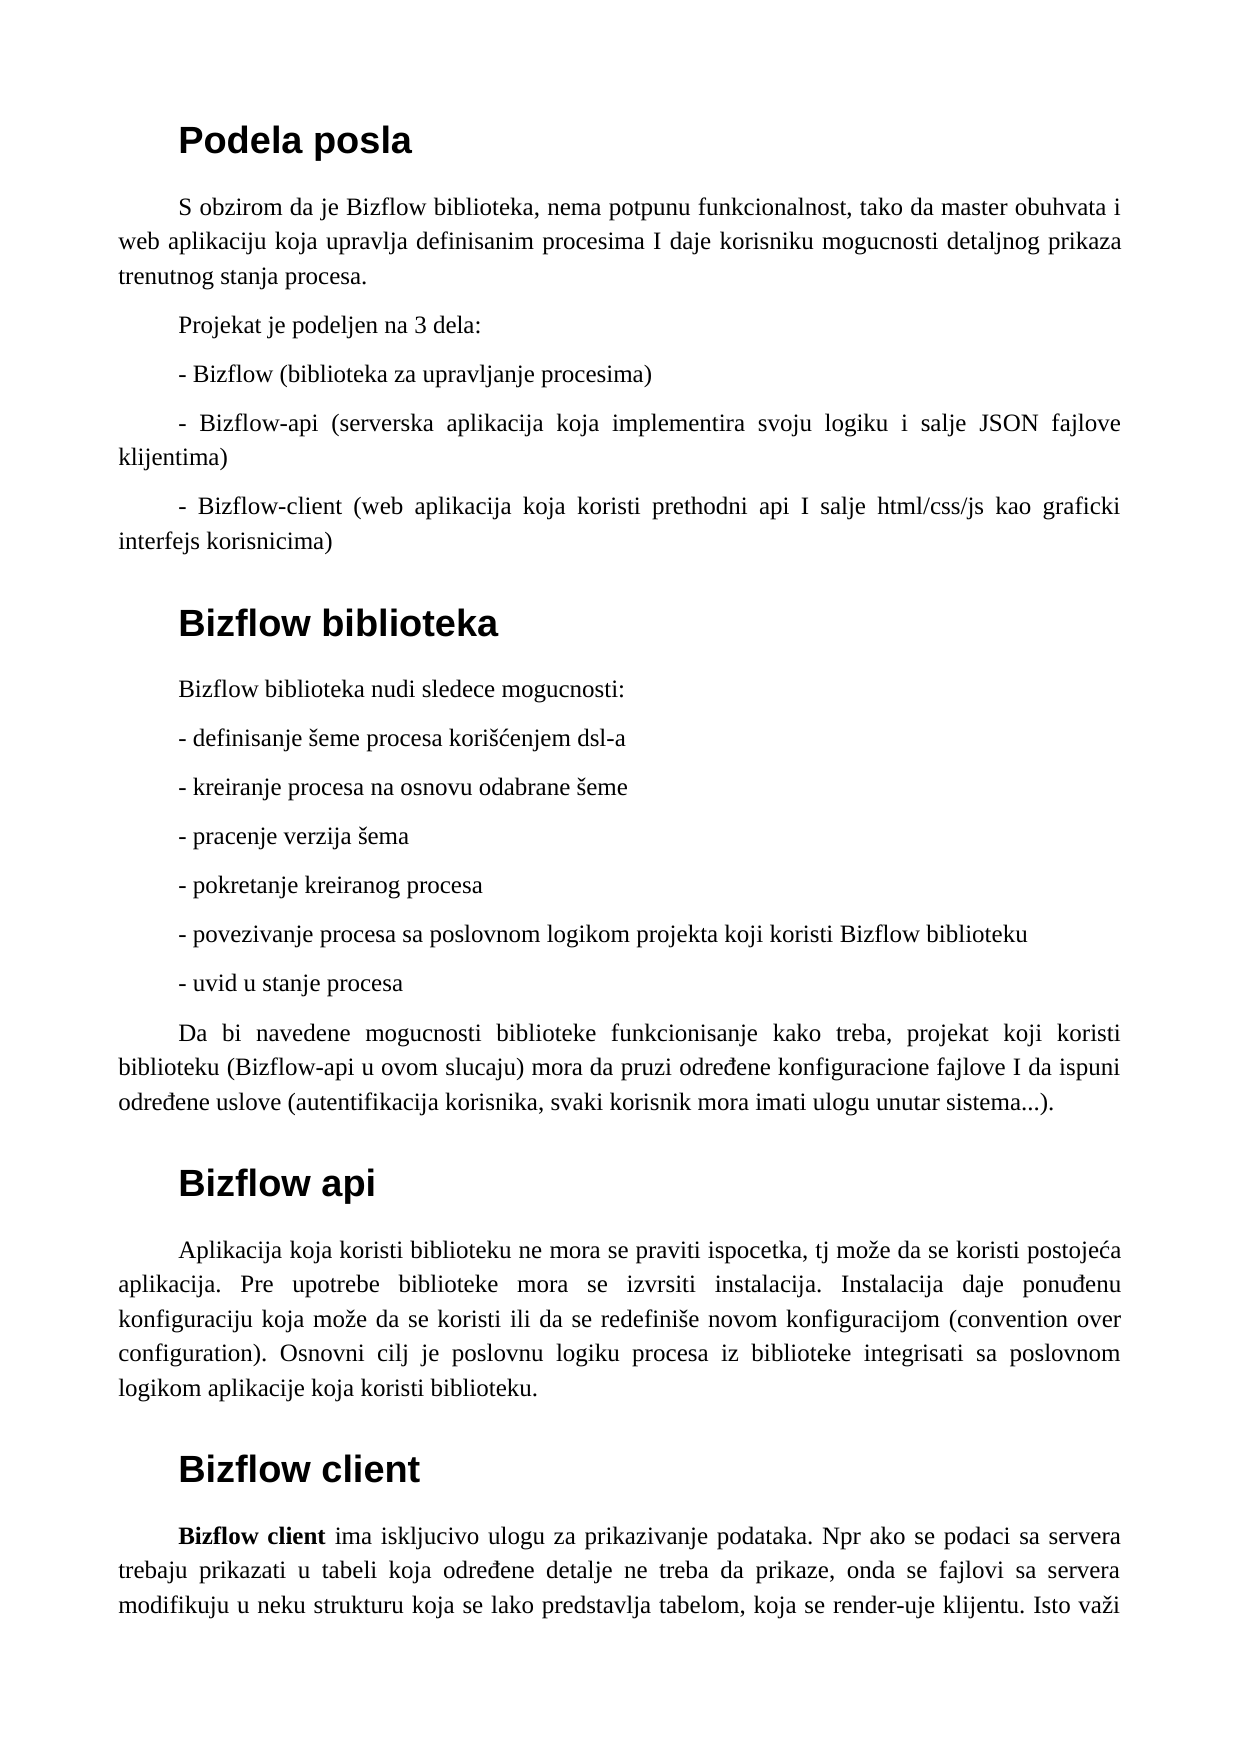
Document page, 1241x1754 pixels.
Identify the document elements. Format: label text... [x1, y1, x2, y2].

text - povezivanje procesa sa poslovnom logikom projekta koji koristi Bizflow biblioteku [118, 919, 1122, 948]
text - kreiranje procesa na osnovu odabrane šeme [118, 772, 1122, 801]
text Projekat je podeljen na 3 dela: [118, 310, 1122, 338]
text - Bizflow-client (web aplikacija koja koristi prethodni api I salje html/css/js kao graficki interfejs korisnicima) [118, 491, 1122, 555]
text - definisanje šeme procesa korišćenjem dsl-a [118, 723, 1122, 752]
subtitle Podela posla [178, 118, 993, 162]
text Bizflow biblioteka nudi sledece mogucnosti: [118, 674, 1122, 703]
subtitle Bizflow api [178, 1161, 993, 1205]
text - pracenje verzija šema [118, 821, 1122, 850]
text - uvid u stanje procesa [118, 968, 1122, 997]
subtitle Bizflow biblioteka [178, 601, 993, 644]
text Bizflow client ima iskljucivo ulogu za prikazivanje podataka. Npr ako se podaci sa servera trebaju prikazati u tabeli koja određene detalje ne treba da prikaze, onda se fajlovi sa servera modifikuju u neku strukturu koja se lako predstavlja tabelom, koja se render-uje klijentu. Isto važi [118, 1521, 1122, 1619]
text - Bizflow (biblioteka za upravljanje procesima) [118, 359, 1122, 388]
text - Bizflow-api (serverska aplikacija koja implementira svoju logiku i salje JSON fajlove klijentima) [118, 408, 1122, 471]
text - pokretanje kreiranog procesa [118, 870, 1122, 899]
text Da bi navedene mogucnosti biblioteke funkcionisanje kako treba, projekat koji koristi biblioteku (Bizflow-api u ovom slucaju) mora da pruzi određene konfiguracione fajlove I da ispuni određene uslove (autentifikacija korisnika, svaki korisnik mora imati ulogu unutar sistema...). [118, 1018, 1122, 1115]
text Aplikacija koja koristi biblioteku ne mora se praviti ispocetka, tj može da se koristi postojeća aplikacija. Pre upotrebe biblioteke mora se izvrsiti instalacija. Instalacija daje ponuđenu konfiguraciju koja može da se koristi ili da se redefiniše novom konfiguracijom (convention over configuration). Osnovni cilj je poslovnu logiku procesa iz biblioteke integrisati sa poslovnom logikom aplikacije koja koristi biblioteku. [118, 1235, 1122, 1401]
text S obzirom da je Bizflow biblioteka, nema potpunu funkcionalnost, tako da master obuhvata i web aplikaciju koja upravlja definisanim procesima I daje korisniku mogucnosti detaljnog prikaza trenutnog stanja procesa. [118, 192, 1122, 289]
subtitle Bizflow client [178, 1447, 993, 1491]
